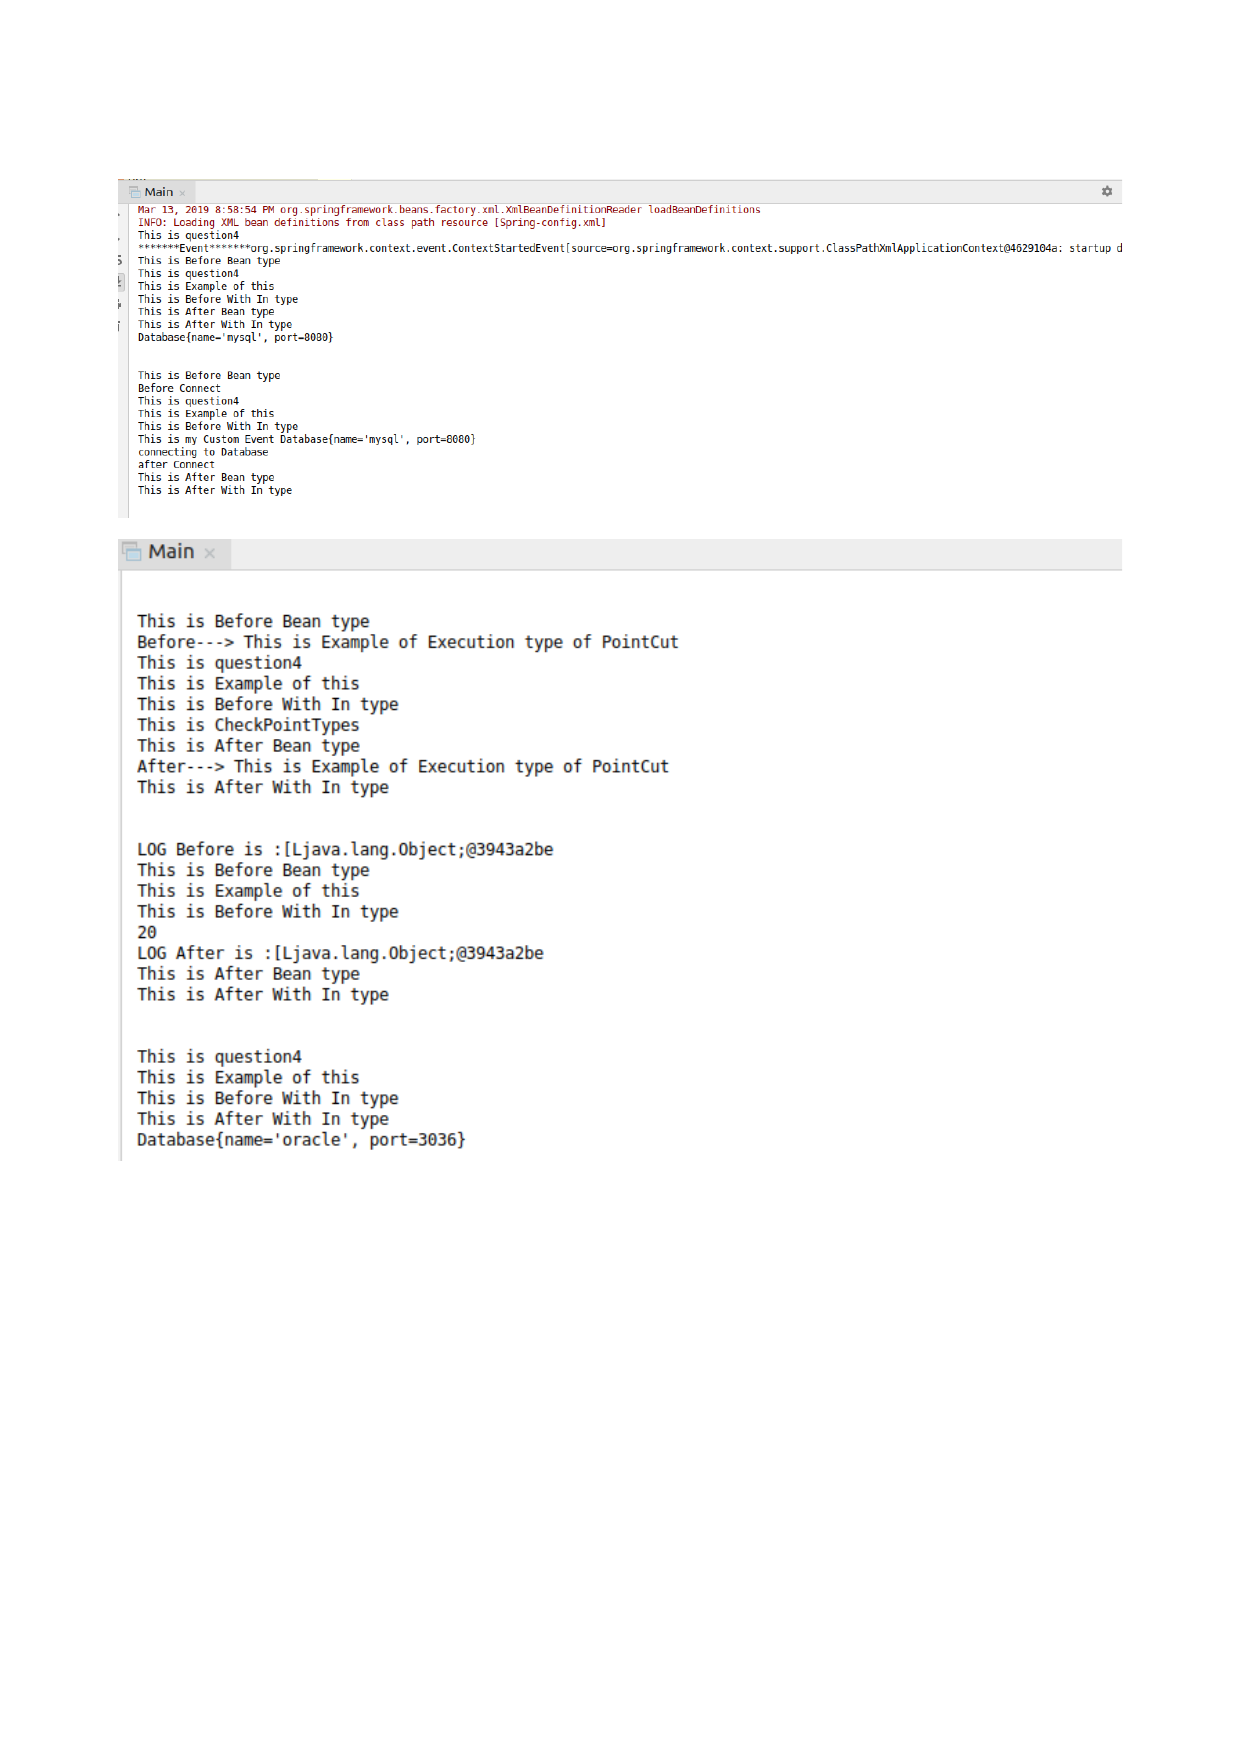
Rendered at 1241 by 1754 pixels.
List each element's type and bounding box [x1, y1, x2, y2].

picture [118, 179, 1123, 518]
picture [118, 539, 1123, 1161]
